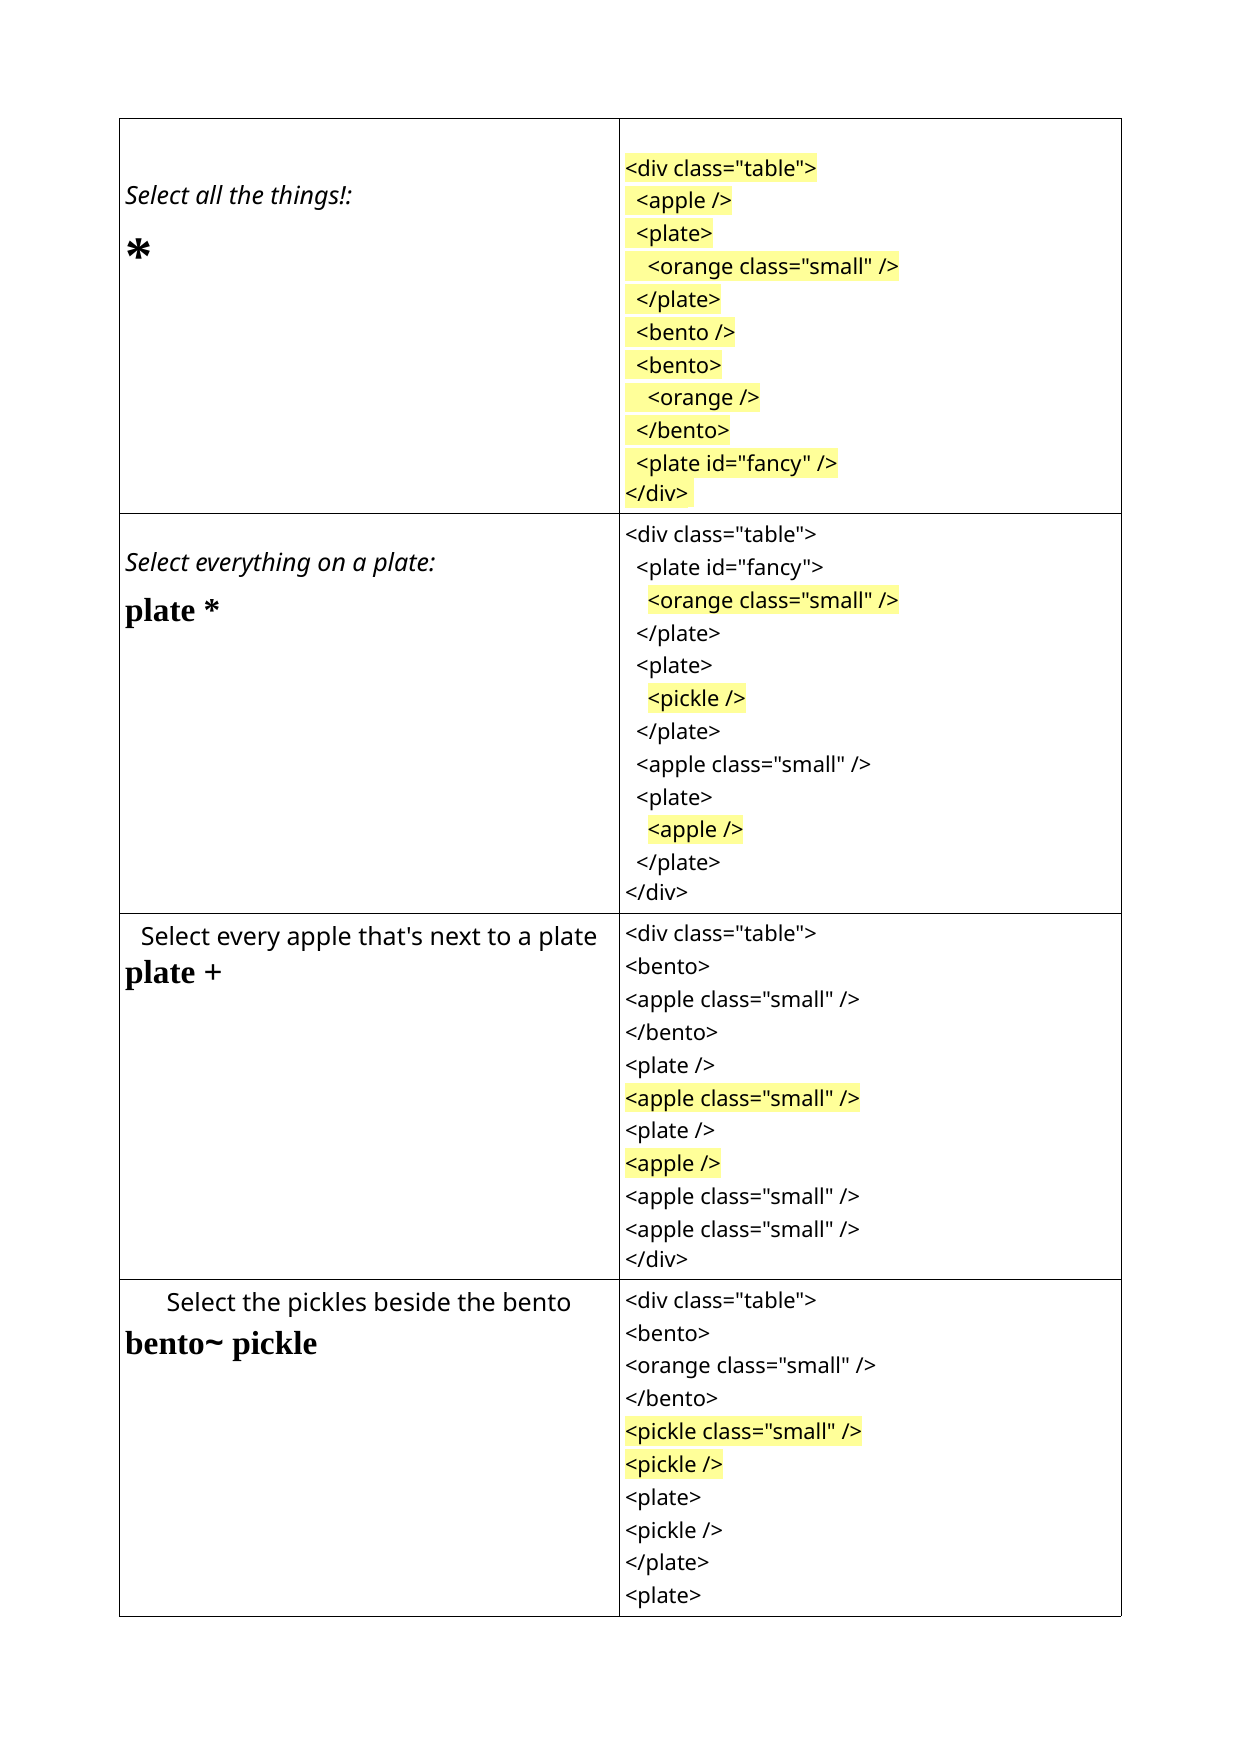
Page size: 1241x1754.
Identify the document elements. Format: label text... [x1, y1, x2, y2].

table_cell <div class="table"> <apple /> <plate> <orange class="small" /> </plate> <bento /> <bento> <orange /> </bento> <plate id="fancy" /> </div> [620, 119, 1121, 513]
table_cell <div class="table"> <bento> <apple class="small" /> </bento> <plate /> <apple class="small" /> <plate /> <apple /> <apple class="small" /> <apple class="small" /> </div> [620, 914, 1121, 1279]
table_cell Select the pickles beside the bento bento~ pickle [120, 1280, 619, 1616]
table_cell <div class="table"> <plate id="fancy"> <orange class="small" /> </plate> <plate> <pickle /> </plate> <apple class="small" /> <plate> <apple /> </plate> </div> [620, 514, 1121, 913]
table_cell <div class="table"> <bento> <orange class="small" /> </bento> <pickle class="small" /> <pickle /> <plate> <pickle /> </plate> <plate> [620, 1280, 1121, 1616]
table_cell Select every apple that's next to a plate plate + [120, 914, 619, 1279]
table_cell Select all the things!: * [120, 119, 619, 513]
table_cell Select everything on a plate: plate * [120, 514, 619, 913]
